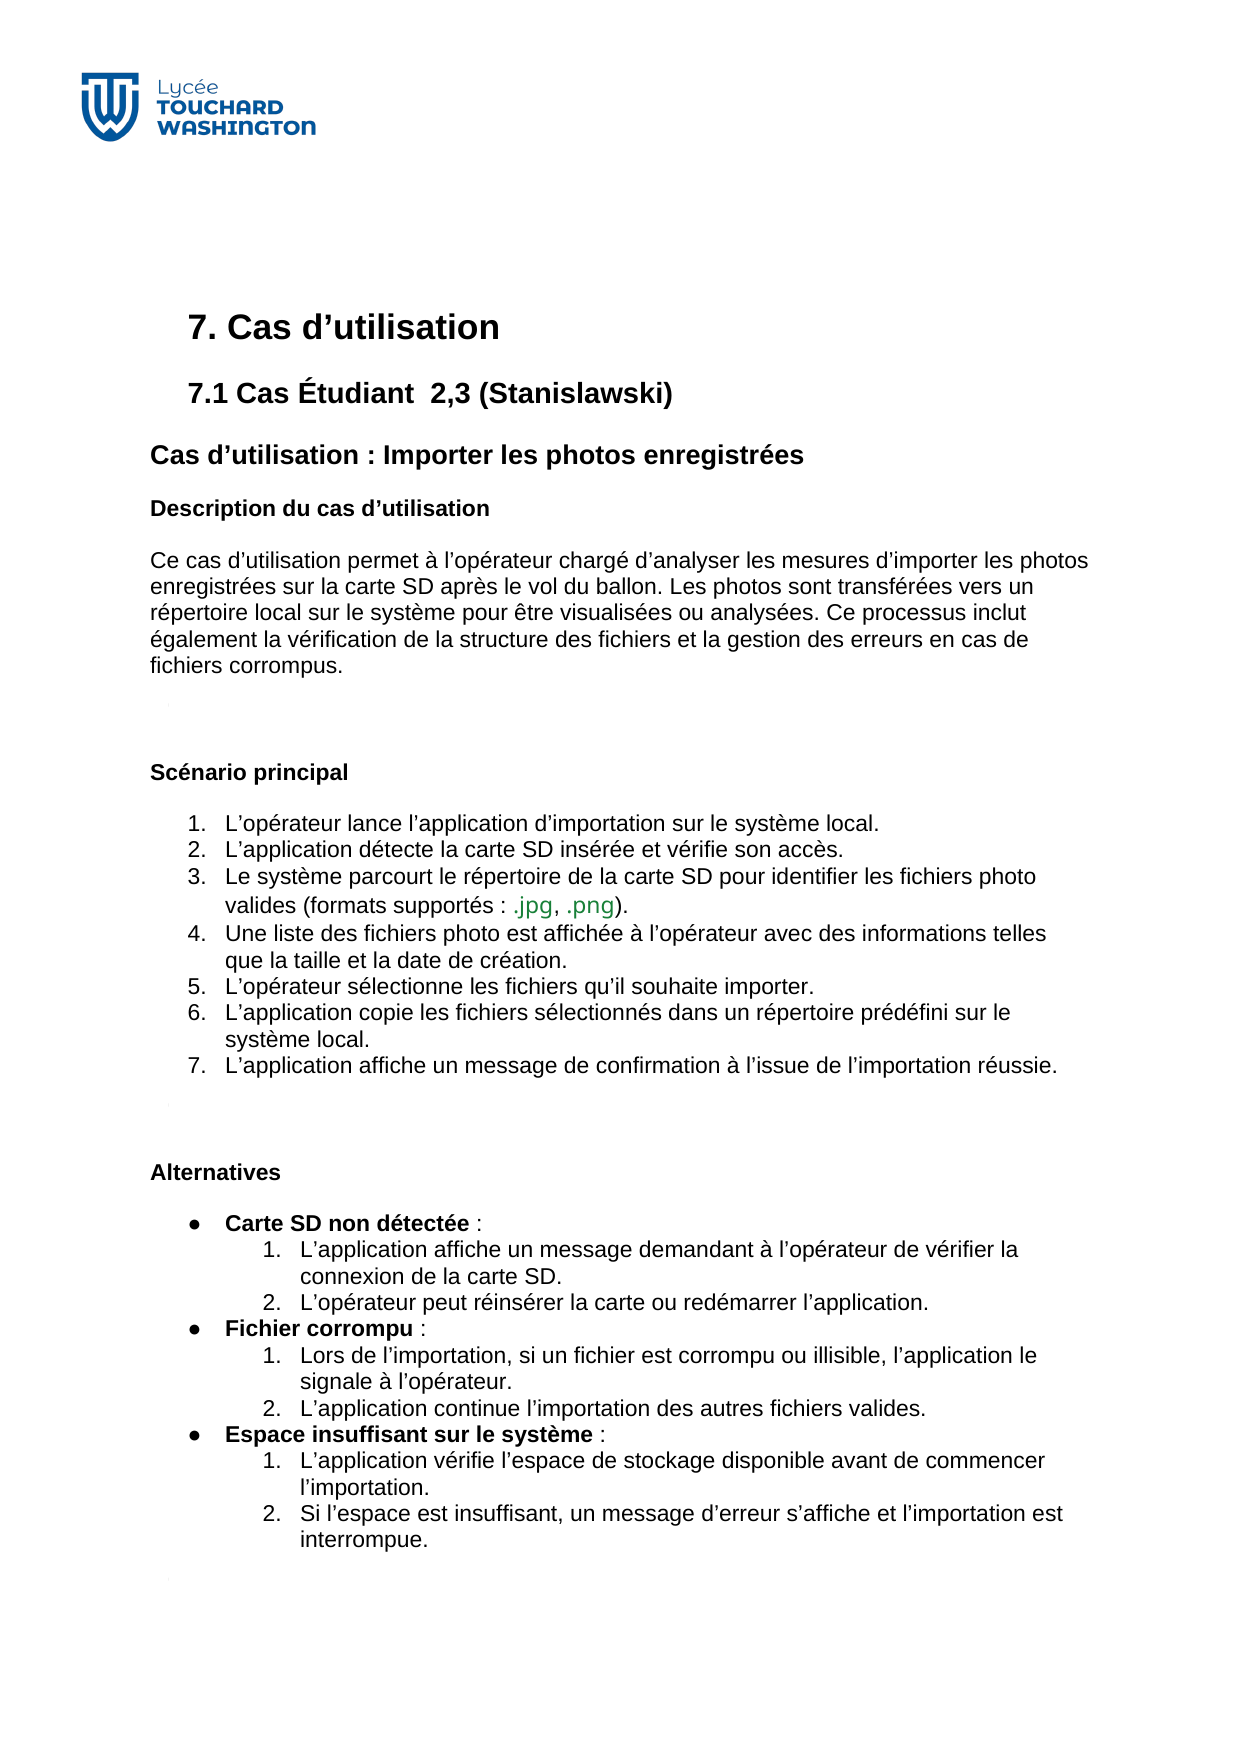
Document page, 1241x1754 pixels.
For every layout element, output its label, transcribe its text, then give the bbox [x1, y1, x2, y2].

list Lors de l’importation, si un fichier est corrompu ou illisible, l’application le signale à l’opérateur. [262, 1342, 1090, 1394]
list L’opérateur sélectionne les fichiers qu’il souhaite importer. [187, 973, 1090, 999]
list Si l’espace est insuffisant, un message d’erreur s’affiche et l’importation est interrompue. [262, 1500, 1090, 1553]
list L’application affiche un message demandant à l’opérateur de vérifier la connexion de la carte SD. [262, 1236, 1090, 1289]
list Le système parcourt le répertoire de la carte SD pour identifier les fichiers photo valides (formats supportés : .jpg, .png). [187, 863, 1090, 920]
list Une liste des fichiers photo est affichée à l’opérateur avec des informations telles que la taille et la date de création. [187, 920, 1090, 973]
subtitle Alternatives [150, 1159, 1090, 1185]
list L’application détecte la carte SD insérée et vérifie son accès. [187, 836, 1090, 863]
list Carte SD non détectée : [187, 1210, 1090, 1236]
list Fichier corrompu : [187, 1315, 1090, 1342]
list L’opérateur lance l’application d’importation sur le système local. [187, 810, 1090, 836]
subtitle 7.1 Cas Étudiant 2,3 (Stanislawski) [187, 376, 1090, 410]
list L’application continue l’importation des autres fichiers valides. [262, 1394, 1090, 1421]
text Ce cas d’utilisation permet à l’opérateur chargé d’analyser les mesures d’importer les photos enregistrées sur la carte SD après le vol du ballon. Les photos sont transférées vers un répertoire local sur le système pour être visualisées ou analysées. Ce processus inclut également la vérification de la structure des fichiers et la gestion des erreurs en cas de fichiers corrompus. [150, 547, 1090, 678]
list L’opérateur peut réinsérer la carte ou redémarrer l’application. [262, 1289, 1090, 1315]
list L’application affiche un message de confirmation à l’issue de l’importation réussie. [187, 1052, 1090, 1078]
subtitle Cas d’utilisation : Importer les photos enregistrées [150, 439, 1090, 470]
subtitle Scénario principal [150, 759, 1090, 785]
list L’application copie les fichiers sélectionnés dans un répertoire prédéfini sur le système local. [187, 999, 1090, 1052]
subtitle Description du cas d’utilisation [150, 495, 1090, 522]
list Espace insuffisant sur le système : [187, 1421, 1090, 1447]
subtitle 7. Cas d’utilisation [187, 306, 1090, 347]
list L’application vérifie l’espace de stockage disponible avant de commencer l’importation. [262, 1447, 1090, 1500]
picture [25, 18, 372, 196]
